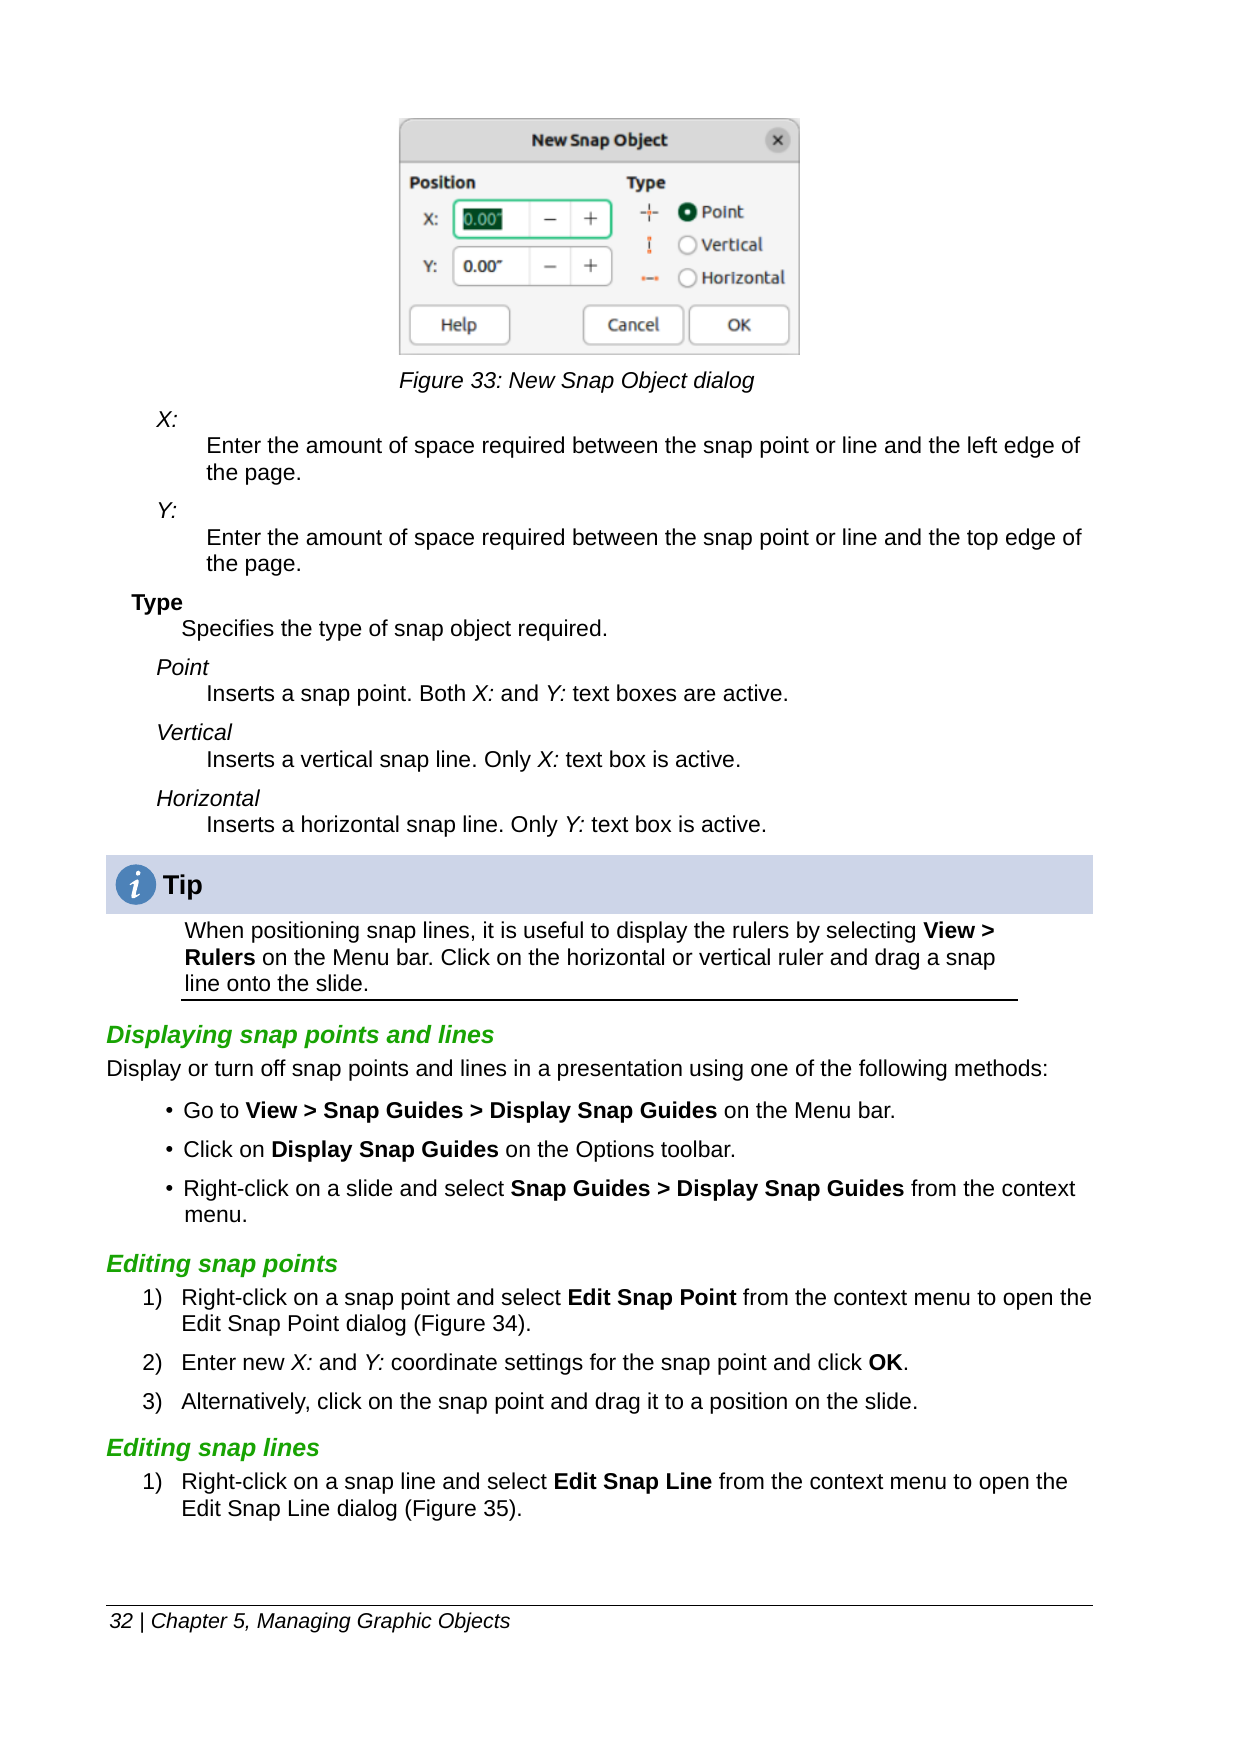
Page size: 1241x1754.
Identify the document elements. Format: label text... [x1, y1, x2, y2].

text Inserts a snap point. Both X: and Y: text boxes are active. [206, 680, 1093, 707]
list Click on Display Snap Guides on the Options toolbar. [162, 1133, 1093, 1162]
subtitle Editing snap lines [106, 1433, 1093, 1462]
text Enter the amount of space required between the snap point or line and the left edge of the page. [206, 432, 1093, 485]
text Inserts a vertical snap line. Only X: text box is active. [206, 746, 1093, 772]
subtitle Tip [106, 855, 1093, 914]
text Vertical [156, 719, 1093, 746]
text Inserts a horizontal snap line. Only Y: text box is active. [206, 811, 1093, 837]
text Point [156, 654, 1093, 680]
list Right-click on a slide and select Snap Guides > Display Snap Guides from the context menu. [162, 1172, 1093, 1230]
list Right-click on a snap line and select Edit Snap Line from the context menu to open the Edit Snap Line dialog (Figure 35). [162, 1468, 1093, 1521]
text X: [156, 406, 1093, 432]
picture [398, 118, 800, 355]
text Horizontal [156, 784, 1093, 811]
text Figure 33: New Snap Object dialog [399, 367, 800, 393]
list Right-click on a snap point and select Edit Snap Point from the context menu to open the Edit Snap Point dialog (Figure 34). [162, 1284, 1093, 1337]
text Specifies the type of snap object required. [181, 615, 1093, 642]
text When positioning snap lines, it is useful to display the rulers by selecting View > Rulers on the Menu bar. Click on the horizontal or vertical ruler and drag a snap line onto the slide. [181, 914, 1018, 999]
text Y: [156, 497, 1093, 524]
list Alternatively, click on the snap point and drag it to a position on the slide. [162, 1388, 1093, 1414]
list Enter new X: and Y: coordinate settings for the snap point and click OK. [162, 1349, 1093, 1376]
text Enter the amount of space required between the snap point or line and the top edge of the page. [206, 524, 1093, 576]
subtitle Displaying snap points and lines [106, 1020, 1093, 1049]
subtitle Editing snap points [106, 1249, 1093, 1278]
text Display or turn off snap points and lines in a presentation using one of the following methods: [106, 1055, 1093, 1081]
list Go to View > Snap Guides > Display Snap Guides on the Menu bar. [162, 1094, 1093, 1123]
text Type [131, 589, 1093, 615]
